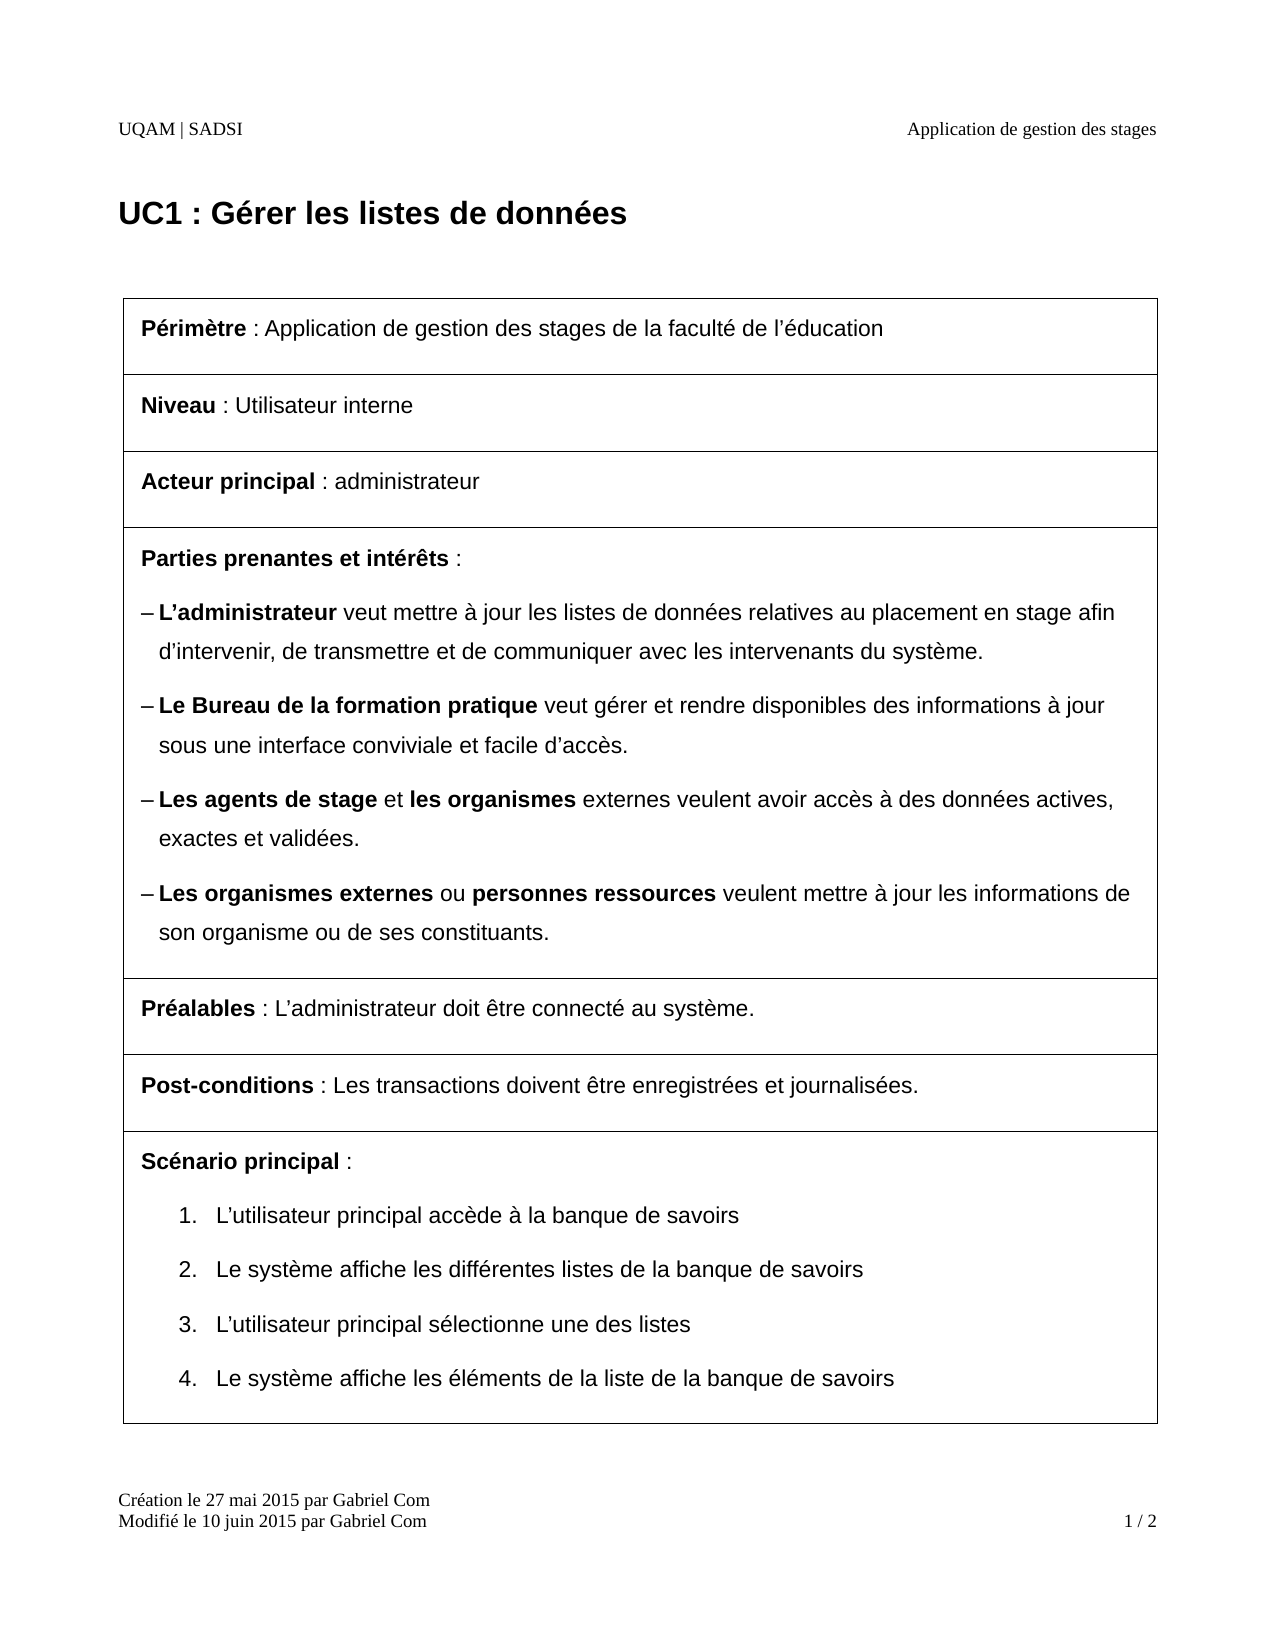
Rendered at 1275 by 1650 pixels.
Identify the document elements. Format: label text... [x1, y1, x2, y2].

table_cell Niveau : Utilisateur interne [124, 375, 1157, 451]
subtitle UC1 : Gérer les listes de données [118, 194, 1157, 231]
table_cell Acteur principal : administrateur [124, 452, 1157, 527]
table_cell Préalables : L’administrateur doit être connecté au système. [124, 979, 1157, 1054]
table_cell Scénario principal : L’utilisateur principal accède à la banque de savoirs Le système affiche les différentes listes de la banque de savoirs L’utilisateur principal sélectionne une des listes Le système affiche les éléments de la liste de la banque de savoirs [124, 1132, 1157, 1423]
table_cell Post-conditions : Les transactions doivent être enregistrées et journalisées. [124, 1055, 1157, 1131]
table_header Périmètre : Application de gestion des stages de la faculté de l’éducation [124, 299, 1157, 374]
table_cell Parties prenantes et intérêts : L’administrateur veut mettre à jour les listes de données relatives au placement en stage afin d’intervenir, de transmettre et de communiquer avec les intervenants du système. Le Bureau de la formation pratique veut gérer et rendre disponibles des informations à jour sous une interface conviviale et facile d’accès. Les agents de stage et les organismes externes veulent avoir accès à des données actives, exactes et validées. Les organismes externes ou personnes ressources veulent mettre à jour les informations de son organisme ou de ses constituants. [124, 528, 1157, 978]
